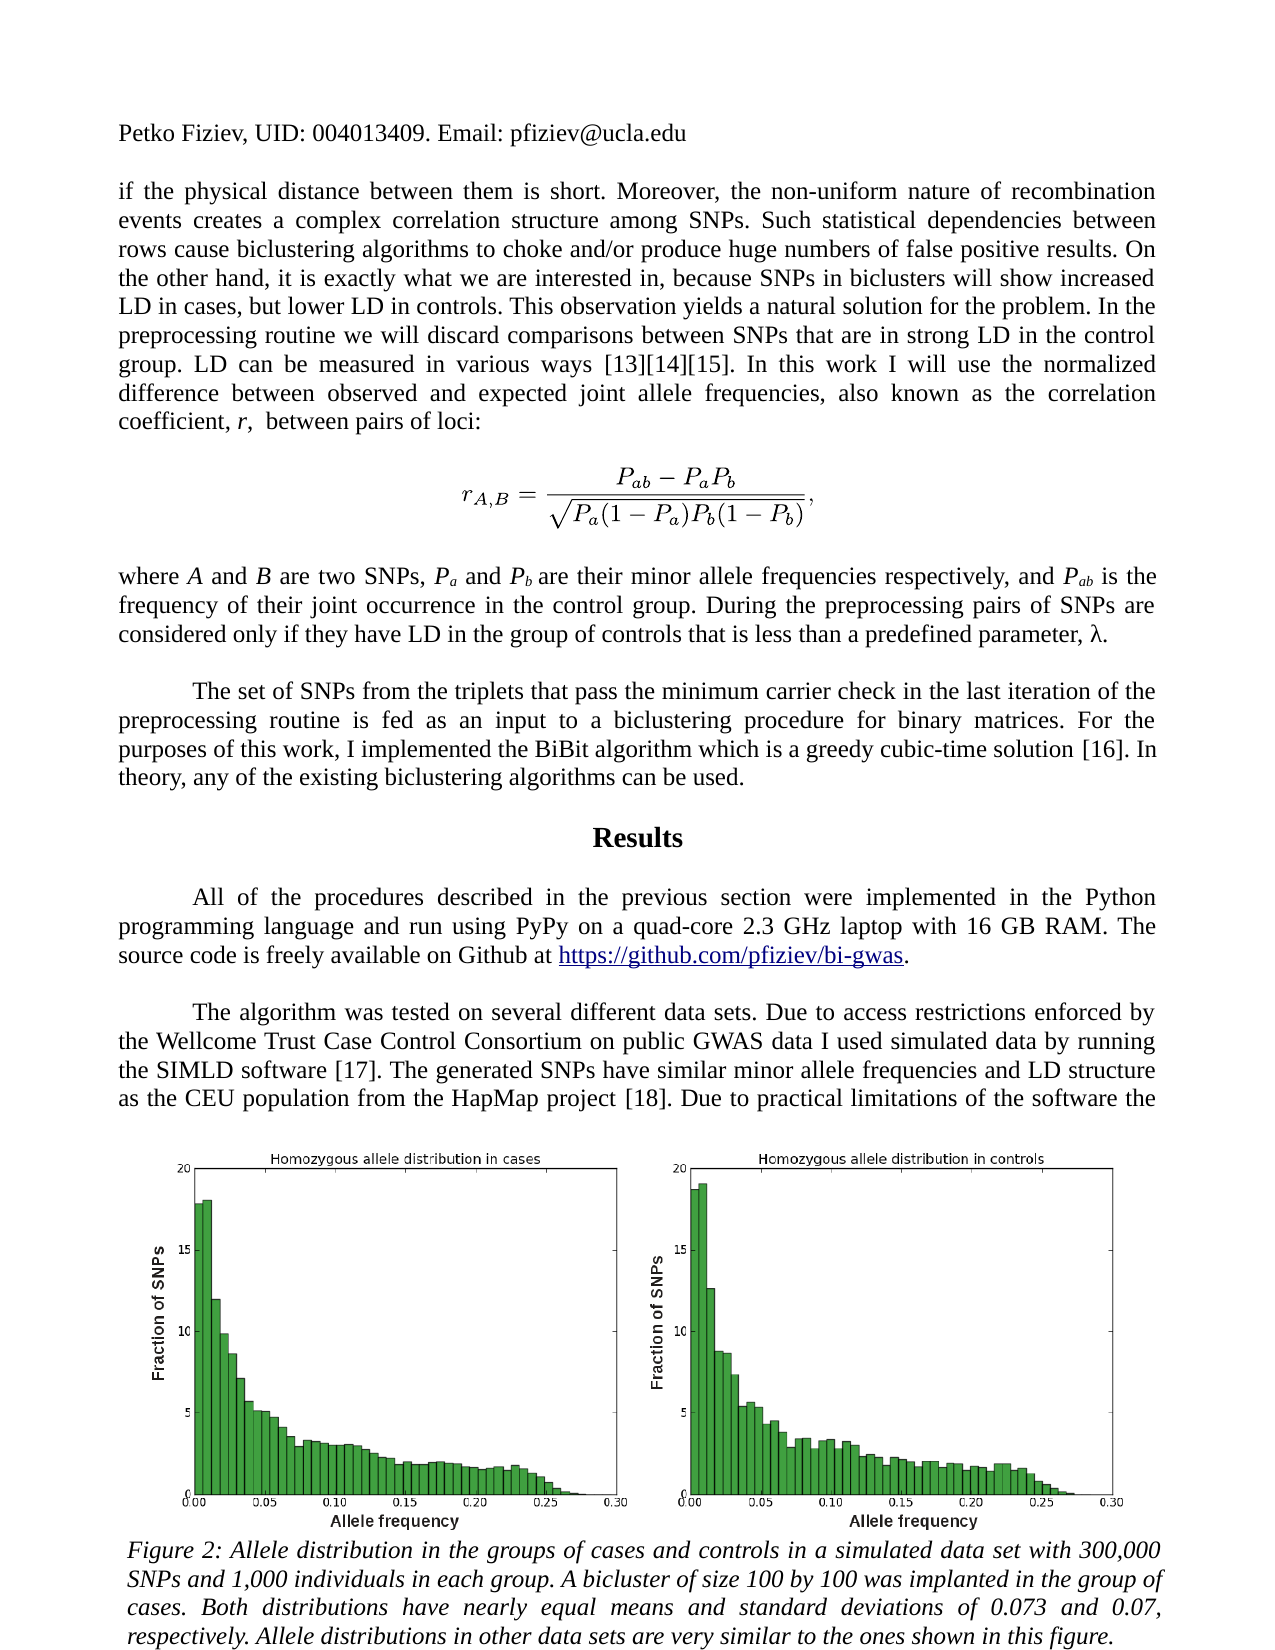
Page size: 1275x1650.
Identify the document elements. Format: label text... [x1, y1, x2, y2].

text Figure 2: Allele distribution in the groups of cases and controls in a simulated data set with 300,000 SNPs and 1,000 individuals in each group. A bicluster of size 100 by 100 was implanted in the group of cases. Both distributions have nearly equal means and standard deviations of 0.073 and 0.07, respectively. Allele distributions in other data sets are very similar to the ones shown in this figure. [127, 1535, 1166, 1650]
text The algorithm was tested on several different data sets. Due to access restrictions enforced by the Wellcome Trust Case Control Consortium on public GWAS data I used simulated data by running the SIMLD software [17]. The generated SNPs have similar minor allele frequencies and LD structure as the CEU population from the HapMap project [18]. Due to practical limitations of the software the [118, 997, 1157, 1112]
picture [126, 1127, 1166, 1535]
text where A and B are two SNPs, Pa and Pb are their minor allele frequencies respectively, and Pab is the frequency of their joint occurrence in the control group. During the preprocessing pairs of SNPs are considered only if they have LD in the group of controls that is less than a predefined parameter, λ. [118, 561, 1157, 647]
text The set of SNPs from the triplets that pass the minimum carrier check in the last iteration of the preprocessing routine is fed as an input to a biclustering procedure for binary matrices. For the purposes of this work, I implemented the BiBit algorithm which is a greedy cubic-time solution [16]. In theory, any of the existing biclustering algorithms can be used. [118, 676, 1157, 791]
text if the physical distance between them is short. Moreover, the non-uniform nature of recombination events creates a complex correlation structure among SNPs. Such statistical dependencies between rows cause biclustering algorithms to choke and/or produce huge numbers of false positive results. On the other hand, it is exactly what we are interested in, because SNPs in biclusters will show increased LD in cases, but lower LD in controls. This observation yields a natural solution for the problem. In the preprocessing routine we will discard comparisons between SNPs that are in strong LD in the control group. LD can be measured in various ways [13][14][15]. In this work I will use the normalized difference between observed and expected joint allele frequencies, also known as the correlation coefficient, r, between pairs of loci: [118, 176, 1157, 435]
text All of the procedures described in the previous section were implemented in the Python programming language and run using PyPy on a quad-core 2.3 GHz laptop with 16 GB RAM. The source code is freely available on Github at https://github.com/pfiziev/bi-gwas. [118, 882, 1157, 968]
text Results [118, 820, 1157, 853]
